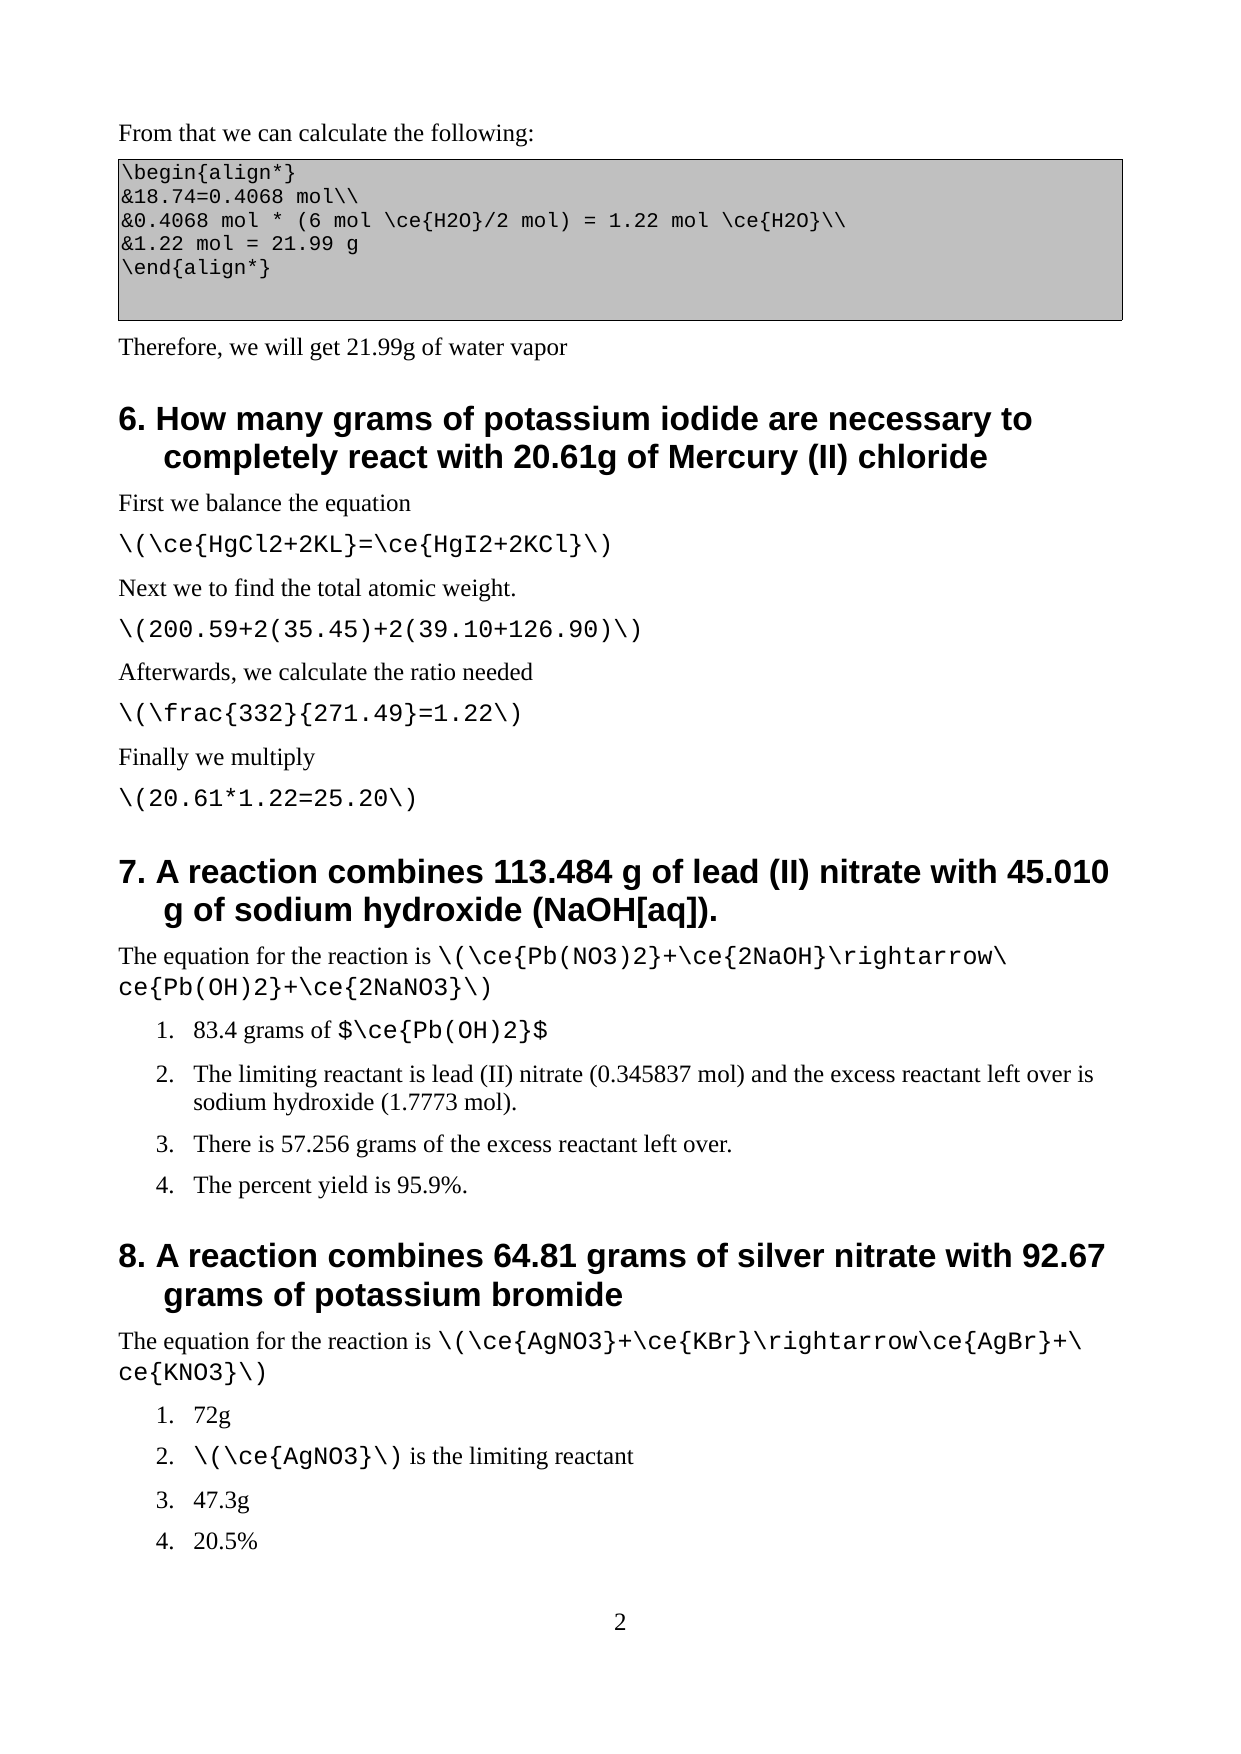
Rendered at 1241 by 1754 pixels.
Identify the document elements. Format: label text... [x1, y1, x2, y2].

subtitle A reaction combines 113.484 g of lead (II) nitrate with 45.010 g of sodium hydroxide (NaOH[aq]). [118, 851, 1122, 929]
list 20.5% [156, 1526, 1122, 1555]
text The equation for the reaction is \(\ce{AgNO3}+\ce{KBr}\rightarrow\ce{AgBr}+\ce{KNO3}\) [118, 1326, 1122, 1388]
text \(\frac{332}{271.49}=1.22\) [118, 698, 1122, 729]
text \(200.59+2(35.45)+2(39.10+126.90)\) [118, 614, 1122, 645]
list 72g [156, 1400, 1122, 1429]
text First we balance the equation [118, 488, 1122, 517]
list 47.3g [156, 1485, 1122, 1513]
text From that we can calculate the following: [118, 118, 1122, 147]
text &18.74=0.4068 mol\\ [119, 183, 1122, 207]
subtitle A reaction combines 64.81 grams of silver nitrate with 92.67 grams of potassium bromide [118, 1236, 1122, 1313]
text Next we to find the total atomic weight. [118, 573, 1122, 601]
text \end{align*} [119, 254, 1122, 281]
text \(\ce{HgCl2+2KL}=\ce{HgI2+2KCl}\) [118, 529, 1122, 560]
list 83.4 grams of $\ce{Pb(OH)2}$ [156, 1015, 1122, 1046]
text Finally we multiply [118, 742, 1122, 771]
text \(20.61*1.22=25.20\) [118, 783, 1122, 814]
text \begin{align*} [119, 160, 1122, 183]
subtitle How many grams of potassium iodide are necessary to completely react with 20.61g of Mercury (II) chloride [118, 398, 1122, 476]
text Afterwards, we calculate the ratio needed [118, 657, 1122, 686]
list There is 57.256 grams of the excess reactant left over. [156, 1129, 1122, 1157]
list The percent yield is 95.9%. [156, 1170, 1122, 1199]
text &0.4068 mol * (6 mol \ce{H2O}/2 mol) = 1.22 mol \ce{H2O}\\ [119, 207, 1122, 230]
list \(\ce{AgNO3}\) is the limiting reactant [156, 1441, 1122, 1472]
text &1.22 mol = 21.99 g [119, 230, 1122, 254]
text Therefore, we will get 21.99g of water vapor [118, 332, 1122, 361]
list The limiting reactant is lead (II) nitrate (0.345837 mol) and the excess reactant left over is sodium hydroxide (1.7773 mol). [156, 1059, 1122, 1116]
text The equation for the reaction is \(\ce{Pb(NO3)2}+\ce{2NaOH}\rightarrow\ce{Pb(OH)2}+\ce{2NaNO3}\) [118, 941, 1122, 1003]
